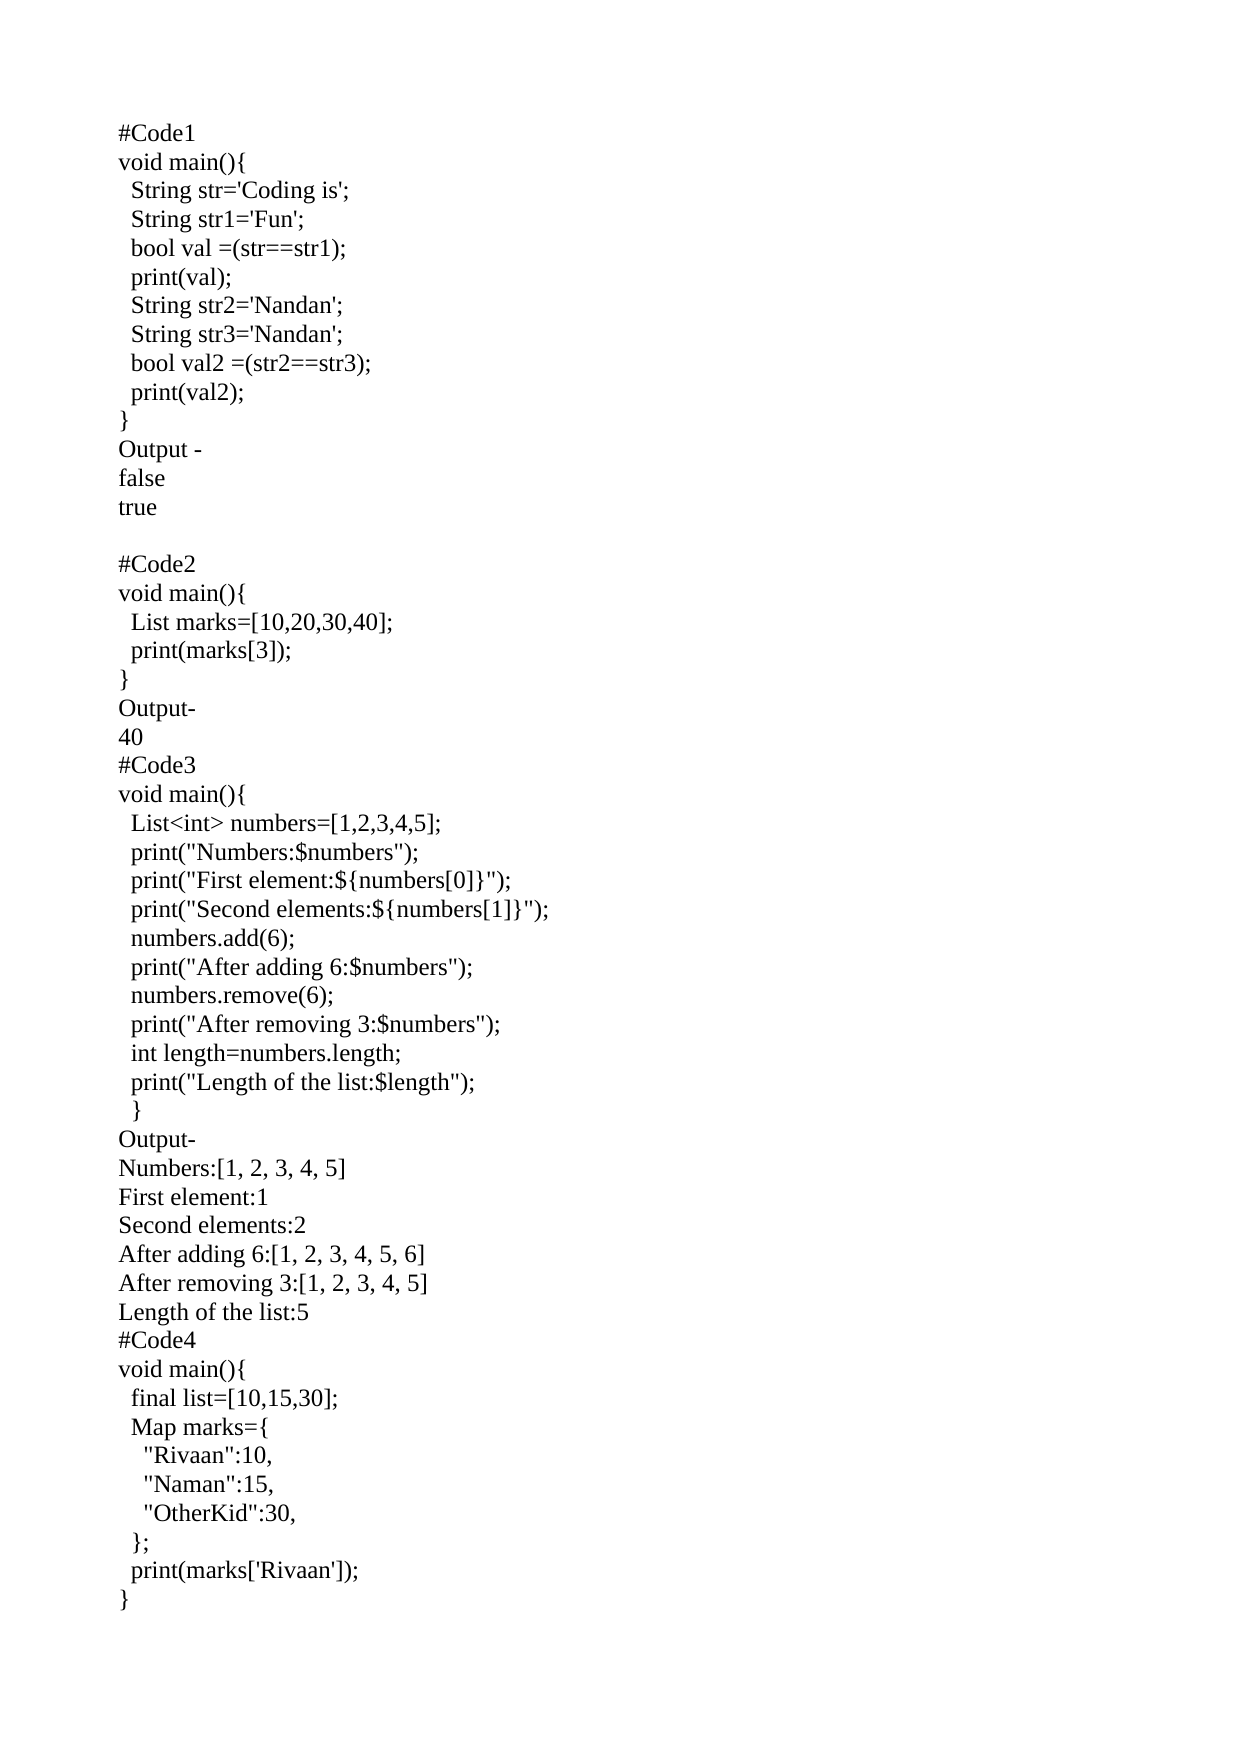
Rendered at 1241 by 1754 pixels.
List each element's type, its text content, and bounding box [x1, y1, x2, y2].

text Output- [118, 1124, 1122, 1153]
text } [118, 664, 1122, 693]
text Numbers:[1, 2, 3, 4, 5] [118, 1153, 1122, 1182]
text After adding 6:[1, 2, 3, 4, 5, 6] [118, 1239, 1122, 1268]
text After removing 3:[1, 2, 3, 4, 5] [118, 1268, 1122, 1297]
text print(marks['Rivaan']); [118, 1556, 1122, 1584]
text final list=[10,15,30]; [118, 1383, 1122, 1412]
text print("After removing 3:$numbers"); [118, 1009, 1122, 1038]
text String str2='Nandan'; [118, 291, 1122, 319]
text Output - [118, 434, 1122, 463]
text #Code2 [118, 549, 1122, 578]
text print("Length of the list:$length"); [118, 1067, 1122, 1096]
text } [118, 1584, 1122, 1613]
text print(val); [118, 262, 1122, 291]
text print("Numbers:$numbers"); [118, 837, 1122, 866]
text List<int> numbers=[1,2,3,4,5]; [118, 808, 1122, 837]
text numbers.remove(6); [118, 981, 1122, 1009]
text true [118, 492, 1122, 521]
text 40 [118, 722, 1122, 751]
text void main(){ [118, 1354, 1122, 1383]
text String str1='Fun'; [118, 204, 1122, 233]
text void main(){ [118, 147, 1122, 176]
text numbers.add(6); [118, 923, 1122, 952]
text void main(){ [118, 779, 1122, 808]
text First element:1 [118, 1182, 1122, 1211]
text } [118, 1096, 1122, 1124]
text bool val2 =(str2==str3); [118, 348, 1122, 377]
text #Code4 [118, 1326, 1122, 1354]
text Output- [118, 693, 1122, 722]
text int length=numbers.length; [118, 1038, 1122, 1067]
text }; [118, 1527, 1122, 1556]
text print(val2); [118, 377, 1122, 406]
text } [118, 406, 1122, 434]
text Map marks={ [118, 1412, 1122, 1441]
text print(marks[3]); [118, 636, 1122, 664]
text Length of the list:5 [118, 1297, 1122, 1326]
text print("First element:${numbers[0]}"); [118, 866, 1122, 894]
text print("After adding 6:$numbers"); [118, 952, 1122, 981]
text void main(){ [118, 578, 1122, 607]
text bool val =(str==str1); [118, 233, 1122, 262]
text print("Second elements:${numbers[1]}"); [118, 894, 1122, 923]
text "OtherKid":30, [118, 1498, 1122, 1527]
text String str='Coding is'; [118, 176, 1122, 204]
text "Rivaan":10, [118, 1441, 1122, 1469]
text List marks=[10,20,30,40]; [118, 607, 1122, 636]
text Second elements:2 [118, 1211, 1122, 1239]
text "Naman":15, [118, 1469, 1122, 1498]
text false [118, 463, 1122, 492]
text String str3='Nandan'; [118, 319, 1122, 348]
text #Code3 [118, 751, 1122, 779]
text #Code1 [118, 118, 1122, 147]
